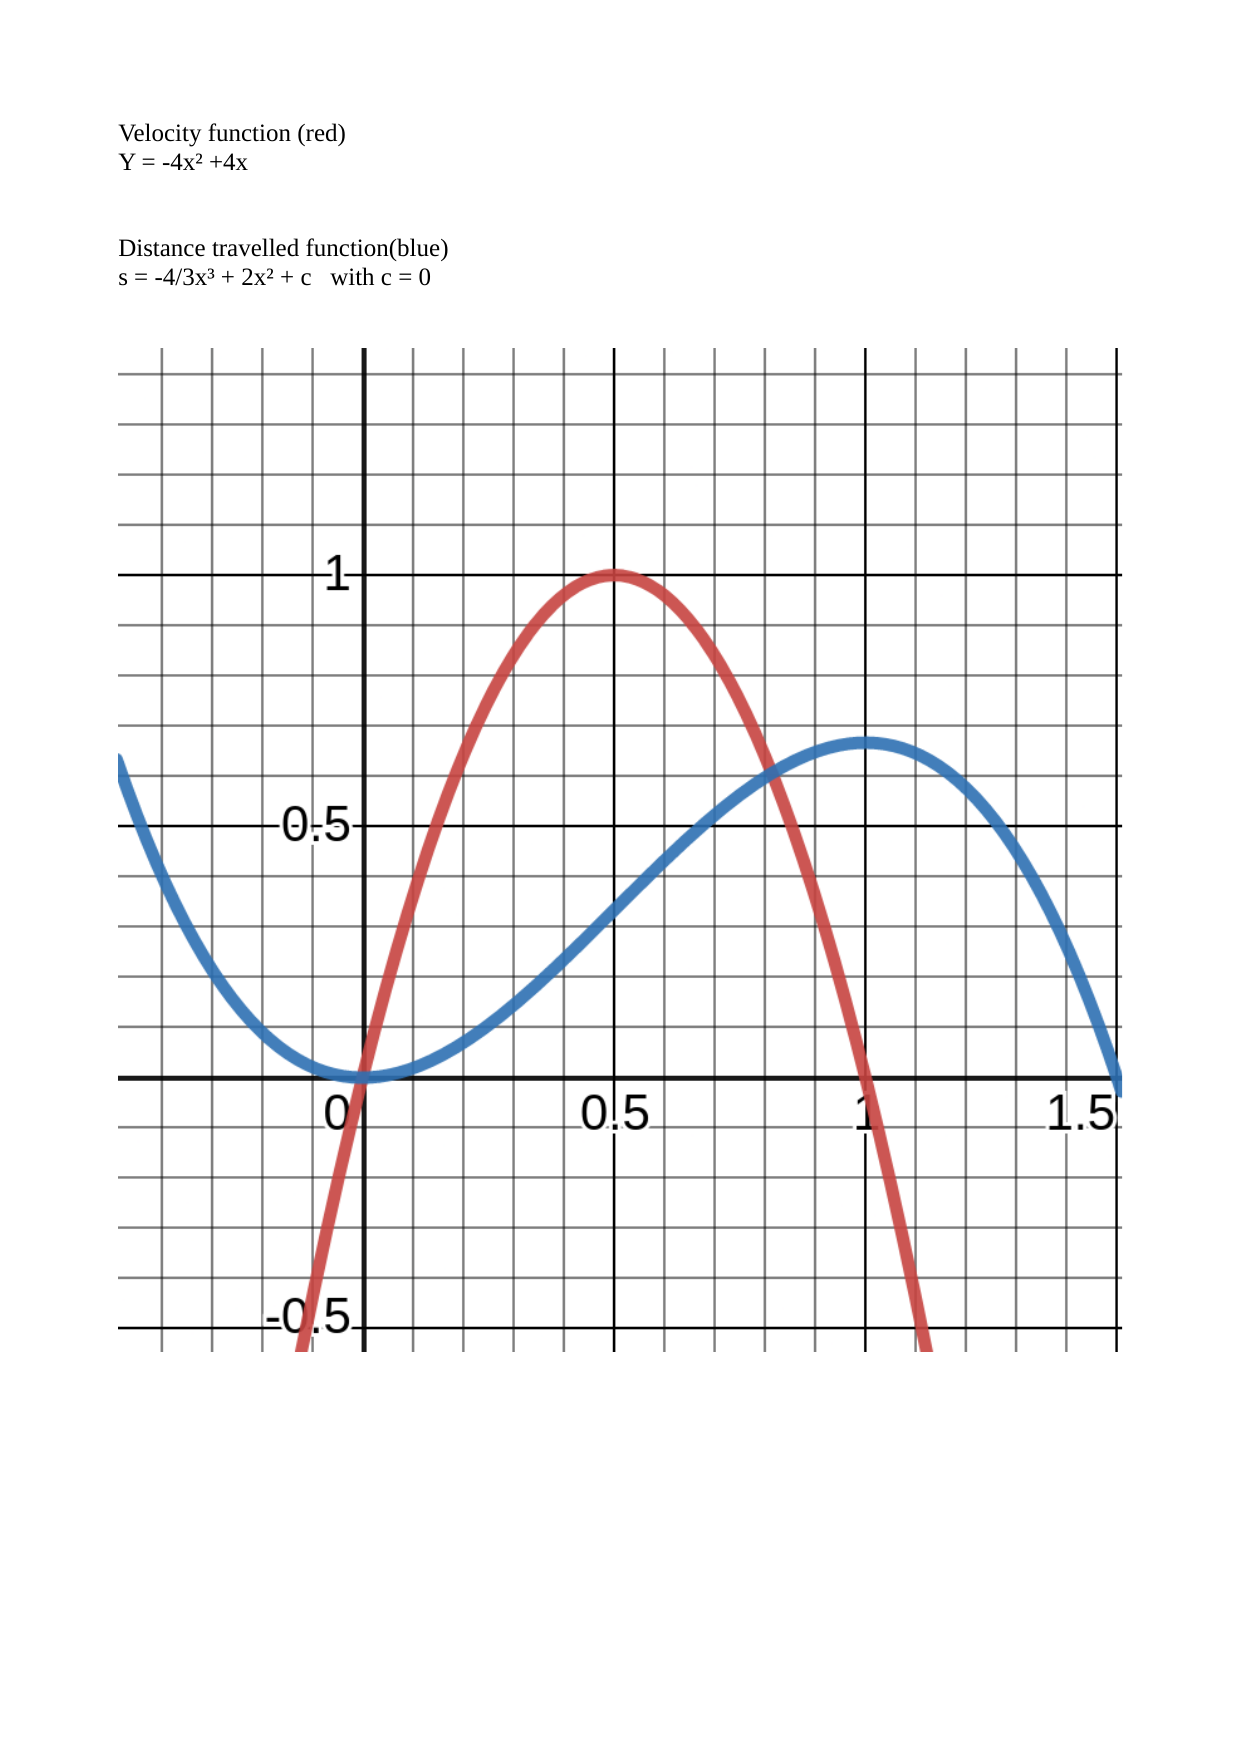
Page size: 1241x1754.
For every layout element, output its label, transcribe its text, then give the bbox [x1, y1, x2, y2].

text s = -4/3x³ + 2x² + c with c = 0 [118, 262, 1122, 291]
picture [118, 348, 1123, 1352]
text Y = -4x² +4x [118, 147, 1122, 176]
text Velocity function (red) [118, 118, 1122, 147]
text Distance travelled function(blue) [118, 233, 1122, 262]
